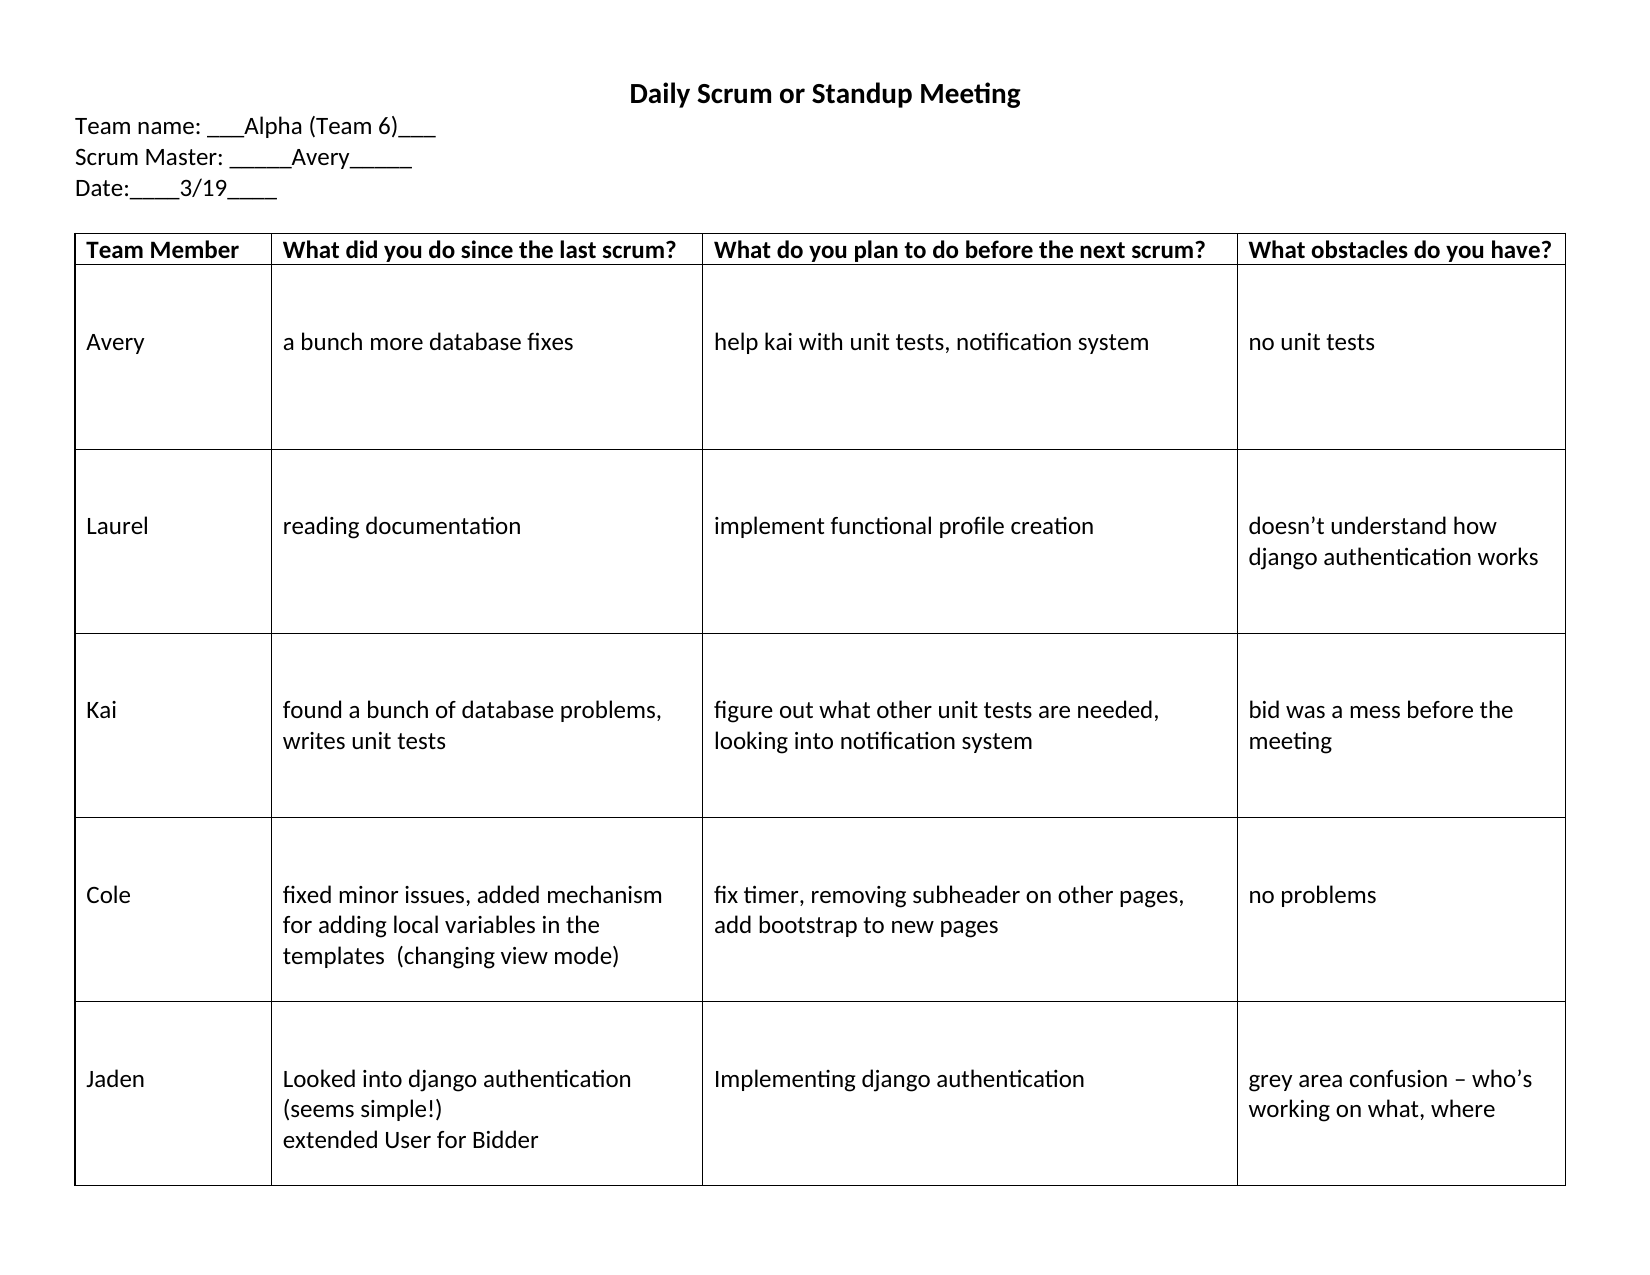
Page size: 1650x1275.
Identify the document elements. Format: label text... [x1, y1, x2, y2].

text Team name: ___Alpha (Team 6)___ [75, 111, 1575, 141]
table_cell fix timer, removing subheader on other pages, add bootstrap to new pages [703, 818, 1237, 1001]
table_cell Cole [76, 818, 271, 1001]
table_cell grey area confusion – who’s working on what, where [1238, 1002, 1565, 1185]
table_cell implement functional profile creation [703, 450, 1237, 633]
table_cell no unit tests [1238, 265, 1565, 448]
table_cell doesn’t understand how django authentication works [1238, 450, 1565, 633]
table_cell Kai [76, 634, 271, 817]
text Scrum Master: _____Avery_____ [75, 141, 1575, 172]
table_cell bid was a mess before the meeting [1238, 634, 1565, 817]
table_cell no problems [1238, 818, 1565, 1001]
table_cell Jaden [76, 1002, 271, 1185]
table_header What did you do since the last scrum? [272, 234, 702, 264]
table_cell Implementing django authentication [703, 1002, 1237, 1185]
text Daily Scrum or Standup Meeting [75, 75, 1575, 111]
table_cell help kai with unit tests, notification system [703, 265, 1237, 448]
table_cell Avery [76, 265, 271, 448]
table_cell reading documentation [272, 450, 702, 633]
table_header What obstacles do you have? [1238, 234, 1565, 264]
table_cell a bunch more database fixes [272, 265, 702, 448]
table_header Team Member [76, 234, 271, 264]
table_cell Looked into django authentication (seems simple!) extended User for Bidder [272, 1002, 702, 1185]
table_cell Laurel [76, 450, 271, 633]
table_header What do you plan to do before the next scrum? [703, 234, 1237, 264]
text Date:____3/19____ [75, 172, 1575, 202]
table_cell fixed minor issues, added mechanism for adding local variables in the templates (changing view mode) [272, 818, 702, 1001]
table_cell found a bunch of database problems, writes unit tests [272, 634, 702, 817]
table_cell figure out what other unit tests are needed, looking into notification system [703, 634, 1237, 817]
